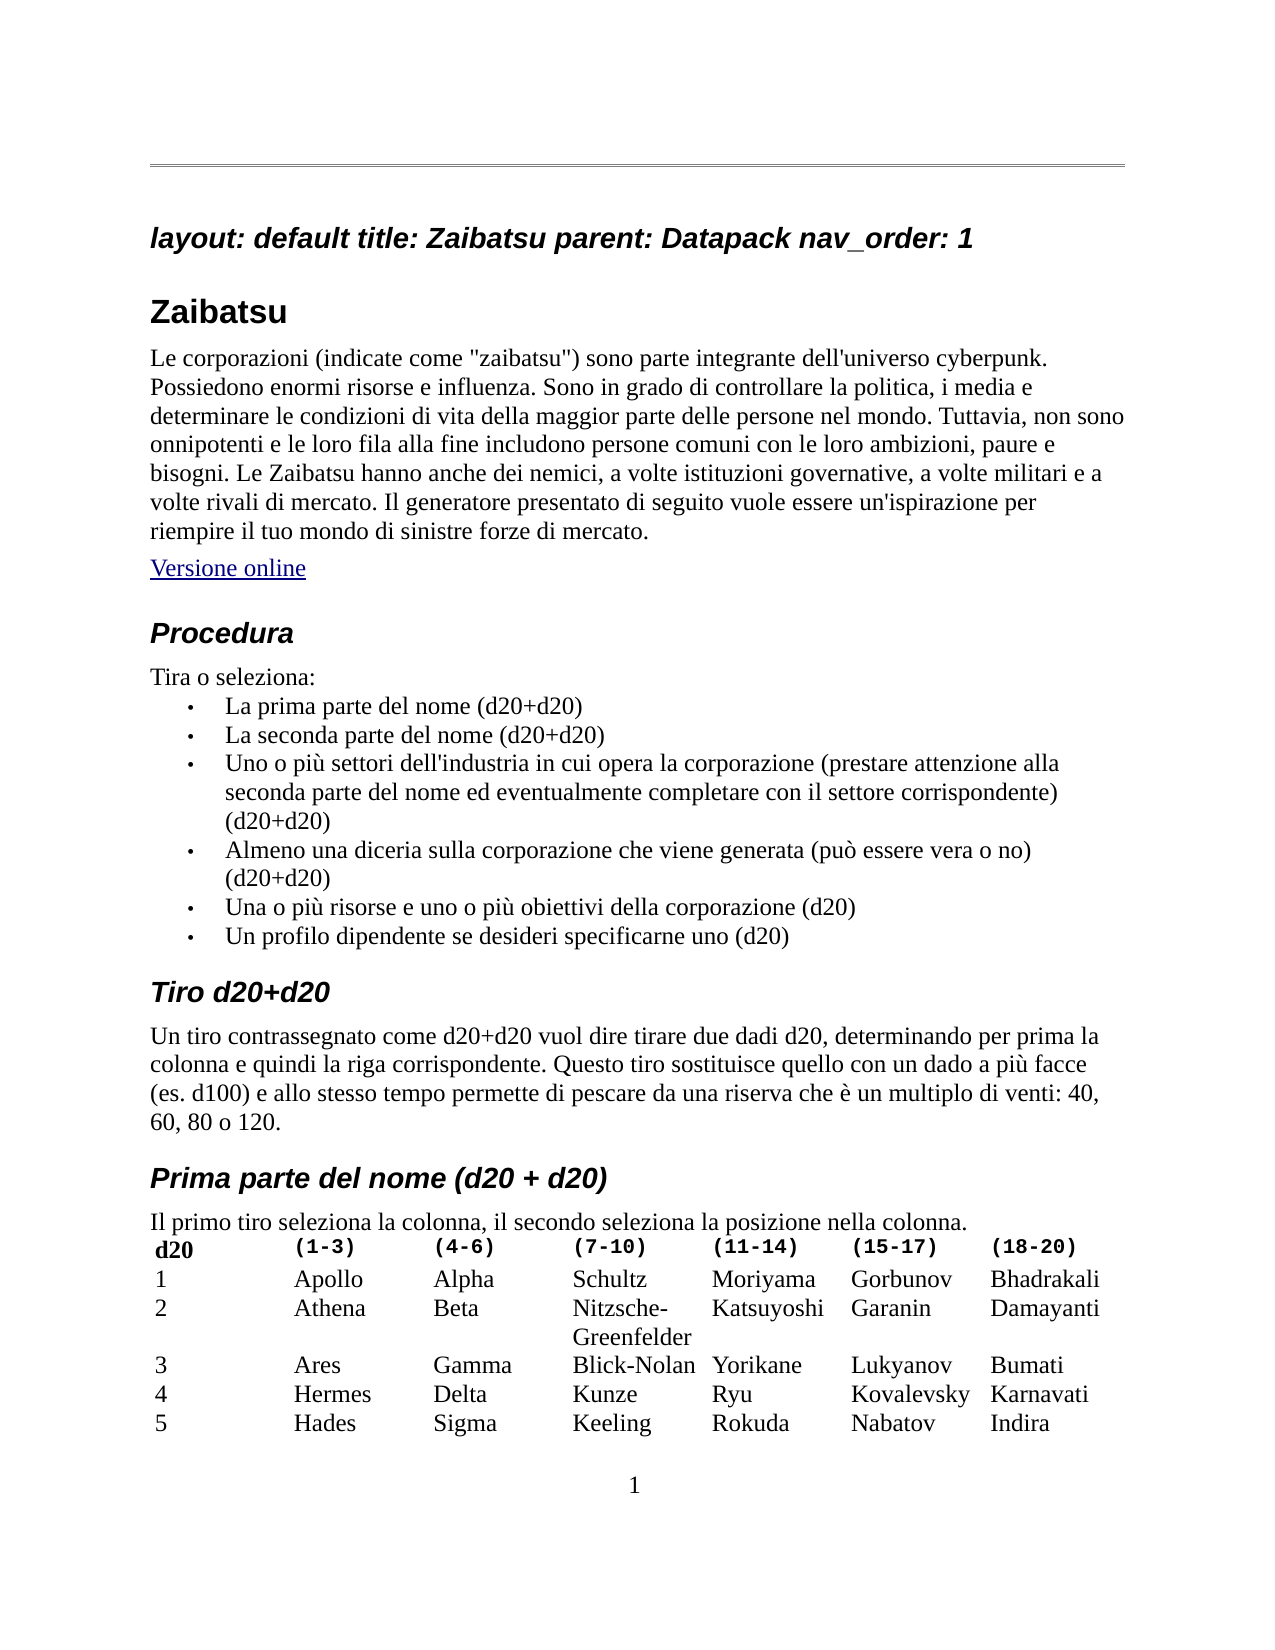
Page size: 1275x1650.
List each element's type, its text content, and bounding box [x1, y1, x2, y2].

table_cell 4 [150, 1379, 289, 1408]
table_cell Kunze [568, 1379, 707, 1408]
table_cell Katsuyoshi [707, 1293, 846, 1351]
text Le corporazioni (indicate come "zaibatsu") sono parte integrante dell'universo cyberpunk. Possiedono enormi risorse e influenza. Sono in grado di controllare la politica, i media e determinare le condizioni di vita della maggior parte delle persone nel mondo. Tuttavia, non sono onnipotenti e le loro fila alla fine includono persone comuni con le loro ambizioni, paure e bisogni. Le Zaibatsu hanno anche dei nemici, a volte istituzioni governative, a volte militari e a volte rivali di mercato. Il generatore presentato di seguito vuole essere un'ispirazione per riempire il tuo mondo di sinistre forze di mercato. [150, 343, 1125, 544]
table_cell Athena [289, 1293, 428, 1351]
table_cell Bhadrakali [986, 1264, 1125, 1293]
table_cell 3 [150, 1351, 289, 1379]
table_cell 5 [150, 1408, 289, 1437]
table_cell Ryu [707, 1379, 846, 1408]
list Uno o più settori dell'industria in cui opera la corporazione (prestare attenzione alla seconda parte del nome ed eventualmente completare con il settore corrispondente) (d20+d20) [187, 748, 1125, 835]
list Un profilo dipendente se desideri specificarne uno (d20) [187, 921, 1125, 950]
list Almeno una diceria sulla corporazione che viene generata (può essere vera o no) (d20+d20) [187, 835, 1125, 892]
subtitle Prima parte del nome (d20 + d20) [150, 1161, 1125, 1194]
subtitle Tiro d20+d20 [150, 975, 1125, 1008]
table_cell Lukyanov [846, 1351, 986, 1379]
table_cell Delta [429, 1379, 568, 1408]
table_cell Apollo [289, 1264, 428, 1293]
table_cell Indira [986, 1408, 1125, 1437]
table_cell Yorikane [707, 1351, 846, 1379]
text Il primo tiro seleziona la colonna, il secondo seleziona la posizione nella colonna. [150, 1207, 1125, 1236]
table_cell Karnavati [986, 1379, 1125, 1408]
table_cell Hermes [289, 1379, 428, 1408]
table_cell Moriyama [707, 1264, 846, 1293]
table_header (18-20) [986, 1236, 1125, 1264]
table_cell Bumati [986, 1351, 1125, 1379]
table_cell Schultz [568, 1264, 707, 1293]
table_header (1-3) [289, 1236, 428, 1264]
table_cell Blick-Nolan [568, 1351, 707, 1379]
table_header (7-10) [568, 1236, 707, 1264]
table_header (4-6) [429, 1236, 568, 1264]
table_cell 1 [150, 1264, 289, 1293]
text Versione online [150, 553, 1125, 582]
table_cell Nitzsche-Greenfelder [568, 1293, 707, 1351]
list Una o più risorse e uno o più obiettivi della corporazione (d20) [187, 892, 1125, 921]
table_cell Gamma [429, 1351, 568, 1379]
table_cell Sigma [429, 1408, 568, 1437]
table_cell Kovalevsky [846, 1379, 986, 1408]
table_cell Alpha [429, 1264, 568, 1293]
subtitle Procedura [150, 616, 1125, 650]
subtitle Zaibatsu [150, 292, 1125, 331]
table_cell Hades [289, 1408, 428, 1437]
table_cell 2 [150, 1293, 289, 1351]
table_cell Gorbunov [846, 1264, 986, 1293]
table_header (15-17) [846, 1236, 986, 1264]
text Un tiro contrassegnato come d20+d20 vuol dire tirare due dadi d20, determinando per prima la colonna e quindi la riga corrispondente. Questo tiro sostituisce quello con un dado a più facce (es. d100) e allo stesso tempo permette di pescare da una riserva che è un multiplo di venti: 40, 60, 80 o 120. [150, 1021, 1125, 1136]
table_header (11-14) [707, 1236, 846, 1264]
list La seconda parte del nome (d20+d20) [187, 720, 1125, 748]
table_cell Garanin [846, 1293, 986, 1351]
table_cell Nabatov [846, 1408, 986, 1437]
text Tira o seleziona: [150, 662, 1125, 691]
table_cell Rokuda [707, 1408, 846, 1437]
subtitle layout: default title: Zaibatsu parent: Datapack nav_order: 1 [150, 221, 1125, 255]
table_cell Keeling [568, 1408, 707, 1437]
table_cell Damayanti [986, 1293, 1125, 1351]
table_cell Beta [429, 1293, 568, 1351]
table_cell Ares [289, 1351, 428, 1379]
table_header d20 [150, 1236, 289, 1264]
list La prima parte del nome (d20+d20) [187, 691, 1125, 720]
